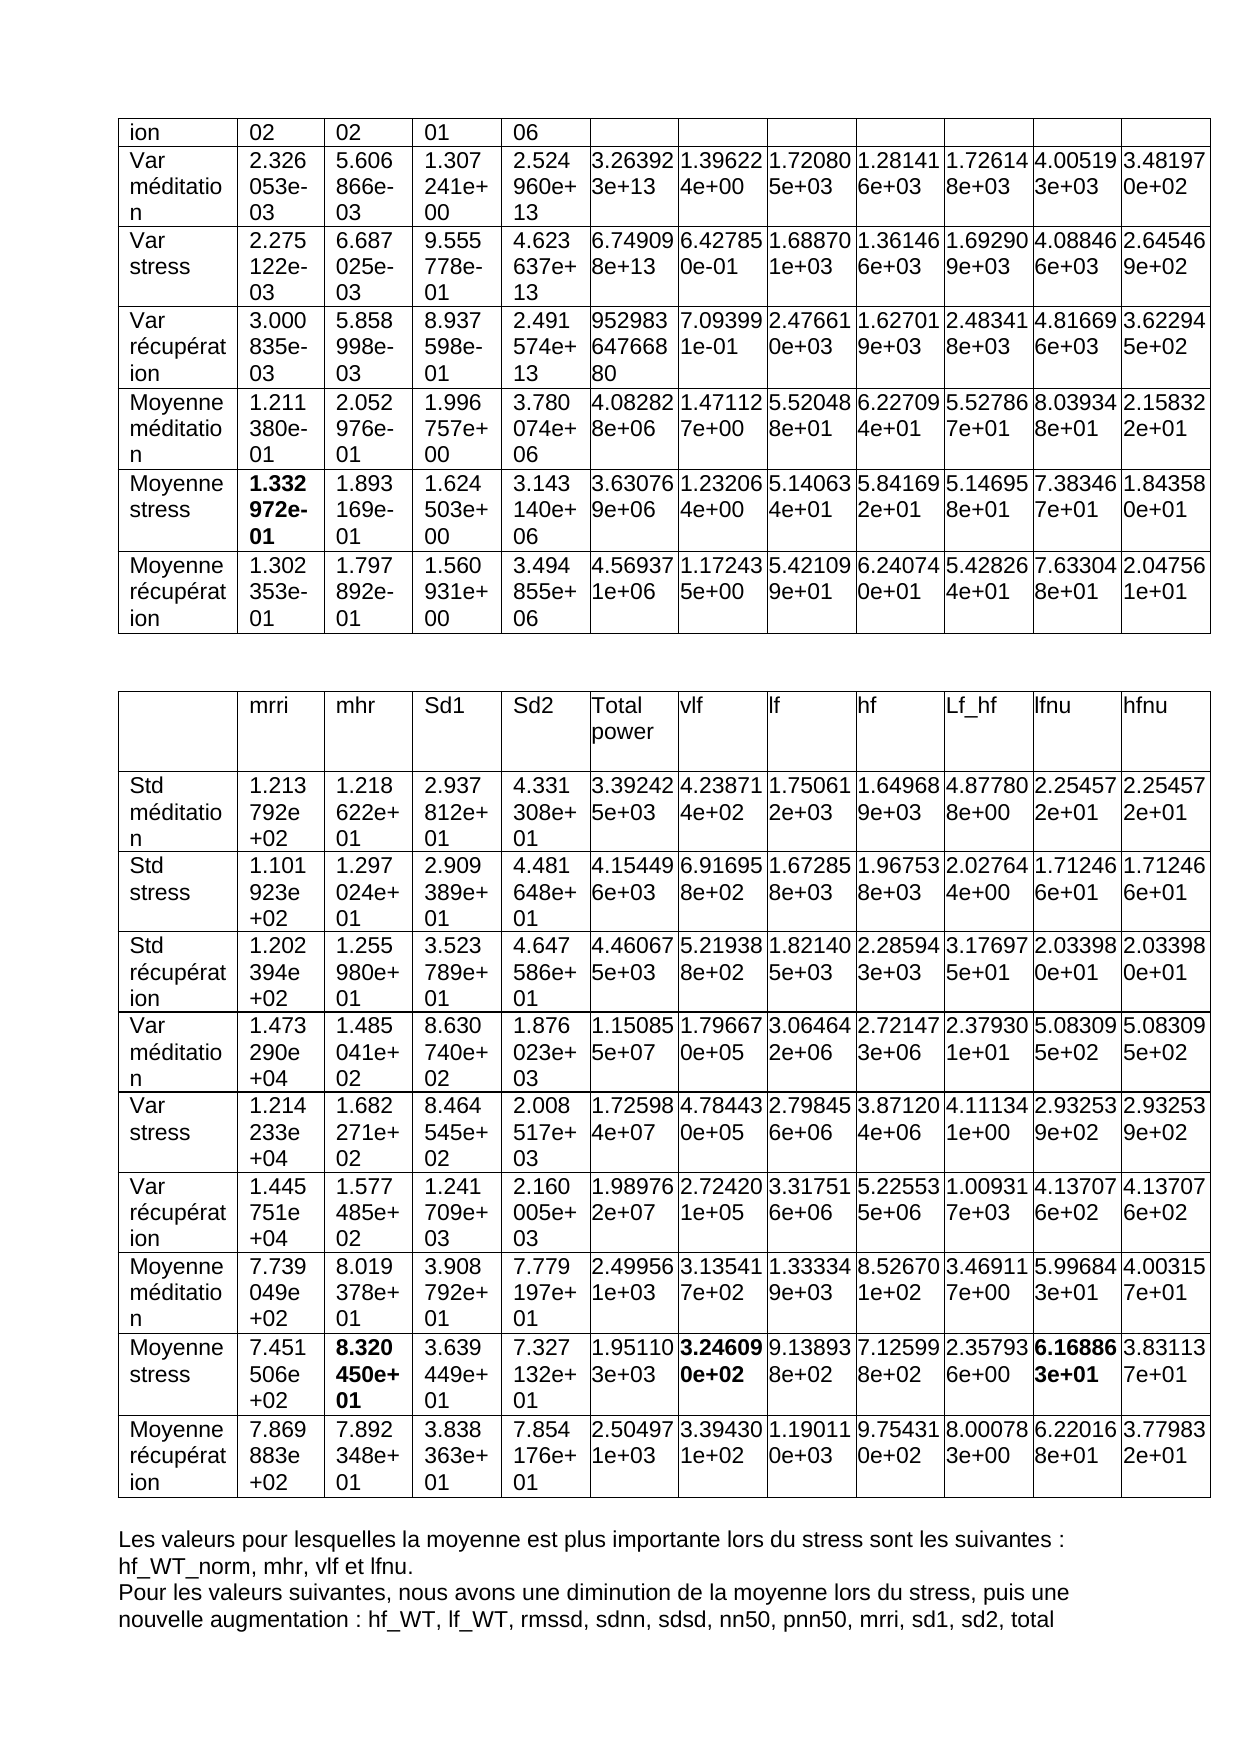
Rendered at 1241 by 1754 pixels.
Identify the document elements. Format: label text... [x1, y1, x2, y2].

table_cell Var récupération [119, 307, 237, 387]
table_cell 5.527867e+01 [945, 389, 1033, 469]
table_cell 3.469117e+00 [945, 1253, 1033, 1333]
table_cell 8.937598e-01 [413, 307, 501, 387]
table_cell 02 [238, 119, 324, 146]
table_cell 1.712466e+01 [1122, 852, 1210, 931]
table_cell 4.003157e+01 [1122, 1253, 1210, 1333]
table_cell 3.000835e-03 [238, 307, 324, 387]
table_cell 7.093991e-01 [679, 307, 767, 387]
table_header mrri [238, 692, 324, 771]
table_cell 5.841692e+01 [857, 470, 944, 551]
table_cell 1.720805e+03 [768, 147, 856, 226]
table_cell 5.083095e+02 [1034, 1013, 1121, 1091]
table_cell 1.361466e+03 [857, 227, 944, 306]
table_cell 4.460675e+03 [591, 932, 678, 1011]
table_cell 06 [502, 119, 590, 146]
table_cell 1.627019e+03 [857, 307, 944, 387]
table_cell 1.485041e+02 [325, 1013, 412, 1091]
table_cell 1.750612e+03 [768, 772, 856, 851]
table_cell 2.932539e+02 [1034, 1093, 1121, 1172]
table_cell 1.213792e+02 [238, 772, 324, 851]
table_cell 5.140634e+01 [768, 470, 856, 551]
table_cell 2.254572e+01 [1122, 772, 1210, 851]
table_cell 1.996757e+00 [413, 389, 501, 469]
table_cell 5.520488e+01 [768, 389, 856, 469]
table_cell 3.780074e+06 [502, 389, 590, 469]
table_cell 2.798456e+06 [768, 1093, 856, 1172]
table_cell 4.331308e+01 [502, 772, 590, 851]
table_cell 9.138938e+02 [768, 1334, 856, 1415]
table_header [119, 692, 237, 771]
table_cell 2.721473e+06 [857, 1013, 944, 1091]
table_cell 8.464545e+02 [413, 1093, 501, 1172]
table_cell Std méditation [119, 772, 237, 851]
table_cell 5.858998e-03 [325, 307, 412, 387]
table_header Total power [591, 692, 678, 771]
table_header mhr [325, 692, 412, 771]
table_cell 7.892348e+01 [325, 1416, 412, 1497]
table_cell 5.146958e+01 [945, 470, 1033, 551]
table_cell 1.214233e+04 [238, 1093, 324, 1172]
table_cell Moyenne méditation [119, 1253, 237, 1333]
table_cell Moyenne méditation [119, 389, 237, 469]
table_cell 2.379301e+01 [945, 1013, 1033, 1091]
table_cell 1.307241e+00 [413, 147, 501, 226]
table_cell 3.779832e+01 [1122, 1416, 1210, 1497]
table_cell 2.158322e+01 [1122, 389, 1210, 469]
table_cell 3.246090e+02 [679, 1334, 767, 1415]
table_cell 1.624503e+00 [413, 470, 501, 551]
table_cell 1.649689e+03 [857, 772, 944, 851]
table_cell 2.326053e-03 [238, 147, 324, 226]
table_cell 1.232064e+00 [679, 470, 767, 551]
table_cell 2.160005e+03 [502, 1173, 590, 1252]
table_cell 1.726148e+03 [945, 147, 1033, 226]
table_cell 2.027644e+00 [945, 852, 1033, 931]
table_cell 5.083095e+02 [1122, 1013, 1210, 1091]
table_cell 6.168863e+01 [1034, 1334, 1121, 1415]
table_header Sd2 [502, 692, 590, 771]
table_cell 4.088466e+03 [1034, 227, 1121, 306]
table_cell 3.908792e+01 [413, 1253, 501, 1333]
table_cell Std récupération [119, 932, 237, 1011]
table_cell [1034, 119, 1121, 146]
table_cell 1.297024e+01 [325, 852, 412, 931]
table_cell 1.843580e+01 [1122, 470, 1210, 551]
table_cell 2.033980e+01 [1034, 932, 1121, 1011]
table_cell 1.471127e+00 [679, 389, 767, 469]
table_cell 01 [413, 119, 501, 146]
table_cell Moyenne stress [119, 470, 237, 551]
table_cell 6.427850e-01 [679, 227, 767, 306]
table_cell 3.630769e+06 [591, 470, 678, 551]
table_cell 1.989762e+07 [591, 1173, 678, 1252]
table_cell Std stress [119, 852, 237, 931]
table_cell 1.211380e-01 [238, 389, 324, 469]
table_cell 7.779197e+01 [502, 1253, 590, 1333]
table_cell Var méditation [119, 1013, 237, 1091]
table_cell 2.491574e+13 [502, 307, 590, 387]
table_cell [679, 119, 767, 146]
table_header lf [768, 692, 856, 771]
table_cell 7.633048e+01 [1034, 552, 1121, 632]
table_cell [768, 119, 856, 146]
table_header hfnu [1122, 692, 1210, 771]
table_cell 3.064642e+06 [768, 1013, 856, 1091]
table_cell 1.876023e+03 [502, 1013, 590, 1091]
table_cell 6.227094e+01 [857, 389, 944, 469]
table_cell 5.219388e+02 [679, 932, 767, 1011]
table_cell 5.428264e+01 [945, 552, 1033, 632]
table_cell 5.606866e-03 [325, 147, 412, 226]
table_cell 2.476610e+03 [768, 307, 856, 387]
table_cell 1.577485e+02 [325, 1173, 412, 1252]
table_cell 4.154496e+03 [591, 852, 678, 931]
table_cell 4.784430e+05 [679, 1093, 767, 1172]
table_cell 3.494855e+06 [502, 552, 590, 632]
table_cell 3.622945e+02 [1122, 307, 1210, 387]
table_cell 1.967538e+03 [857, 852, 944, 931]
table_cell 4.877808e+00 [945, 772, 1033, 851]
table_cell 2.937812e+01 [413, 772, 501, 851]
table_cell 1.473290e+04 [238, 1013, 324, 1091]
table_cell 2.504971e+03 [591, 1416, 678, 1497]
table_cell 3.394301e+02 [679, 1416, 767, 1497]
table_cell 4.238714e+02 [679, 772, 767, 851]
table_cell 8.000783e+00 [945, 1416, 1033, 1497]
table_cell 1.688701e+03 [768, 227, 856, 306]
table_cell 7.854176e+01 [502, 1416, 590, 1497]
table_cell 8.320450e+01 [325, 1334, 412, 1415]
table_cell 6.749098e+13 [591, 227, 678, 306]
table_cell 1.332972e-01 [238, 470, 324, 551]
table_cell Moyenne récupération [119, 1416, 237, 1497]
table_cell 4.137076e+02 [1122, 1173, 1210, 1252]
table_cell 6.240740e+01 [857, 552, 944, 632]
table_cell 1.396224e+00 [679, 147, 767, 226]
table_cell 8.526701e+02 [857, 1253, 944, 1333]
table_cell 7.739049e+02 [238, 1253, 324, 1333]
table_header lfnu [1034, 692, 1121, 771]
table_cell 2.275122e-03 [238, 227, 324, 306]
table_cell 2.483418e+03 [945, 307, 1033, 387]
table_cell 2.499561e+03 [591, 1253, 678, 1333]
table_cell 2.645469e+02 [1122, 227, 1210, 306]
table_header hf [857, 692, 944, 771]
table_cell 3.135417e+02 [679, 1253, 767, 1333]
table_cell 1.672858e+03 [768, 852, 856, 931]
table_cell 1.190110e+03 [768, 1416, 856, 1497]
table_cell 4.137076e+02 [1034, 1173, 1121, 1252]
table_cell 95298364766880 [591, 307, 678, 387]
table_cell 3.871204e+06 [857, 1093, 944, 1172]
table_cell 5.225535e+06 [857, 1173, 944, 1252]
table_cell 6.916958e+02 [679, 852, 767, 931]
table_cell Moyenne récupération [119, 552, 237, 632]
table_cell 3.176975e+01 [945, 932, 1033, 1011]
table_cell 1.560931e+00 [413, 552, 501, 632]
table_cell 2.047561e+01 [1122, 552, 1210, 632]
table_cell 1.797892e-01 [325, 552, 412, 632]
table_cell 1.712466e+01 [1034, 852, 1121, 931]
table_cell ion [119, 119, 237, 146]
table_cell 2.932539e+02 [1122, 1093, 1210, 1172]
table_cell 1.101923e+02 [238, 852, 324, 931]
table_cell 3.263923e+13 [591, 147, 678, 226]
table_cell 3.481970e+02 [1122, 147, 1210, 226]
table_cell 6.687025e-03 [325, 227, 412, 306]
table_cell Var stress [119, 227, 237, 306]
table_cell 4.005193e+03 [1034, 147, 1121, 226]
table_cell [1122, 119, 1210, 146]
table_cell Var stress [119, 1093, 237, 1172]
table_cell 2.357936e+00 [945, 1334, 1033, 1415]
table_cell 3.523789e+01 [413, 932, 501, 1011]
table_cell 6.220168e+01 [1034, 1416, 1121, 1497]
table_cell 7.125998e+02 [857, 1334, 944, 1415]
table_cell 5.996843e+01 [1034, 1253, 1121, 1333]
table_cell 7.451506e+02 [238, 1334, 324, 1415]
table_cell 2.285943e+03 [857, 932, 944, 1011]
table_cell 1.255980e+01 [325, 932, 412, 1011]
table_header Sd1 [413, 692, 501, 771]
table_cell 8.630740e+02 [413, 1013, 501, 1091]
table_cell 7.869883e+02 [238, 1416, 324, 1497]
table_cell 2.254572e+01 [1034, 772, 1121, 851]
table_cell 4.623637e+13 [502, 227, 590, 306]
table_cell 1.445751e+04 [238, 1173, 324, 1252]
table_cell 1.241709e+03 [413, 1173, 501, 1252]
table_cell 9.555778e-01 [413, 227, 501, 306]
table_cell 1.692909e+03 [945, 227, 1033, 306]
table_cell 3.392425e+03 [591, 772, 678, 851]
table_cell 4.816696e+03 [1034, 307, 1121, 387]
table_cell 4.569371e+06 [591, 552, 678, 632]
table_cell 1.682271e+02 [325, 1093, 412, 1172]
table_cell 4.111341e+00 [945, 1093, 1033, 1172]
table_cell 3.317516e+06 [768, 1173, 856, 1252]
table_cell Var récupération [119, 1173, 237, 1252]
table_cell 3.639449e+01 [413, 1334, 501, 1415]
table_cell 2.524960e+13 [502, 147, 590, 226]
table_cell 1.281416e+03 [857, 147, 944, 226]
table_cell [857, 119, 944, 146]
table_cell 4.082828e+06 [591, 389, 678, 469]
text Les valeurs pour lesquelles la moyenne est plus importante lors du stress sont les suivantes : hf_WT_norm, mhr, vlf et lfnu. Pour les valeurs suivantes, nous avons une diminution de la moyenne lors du stress, puis une nouvelle augmentation : hf_WT, lf_WT, rmssd, sdnn, sdsd, nn50, pnn50, mrri, sd1, sd2, total [118, 1526, 1122, 1632]
table_cell 3.143140e+06 [502, 470, 590, 551]
table_cell 1.009317e+03 [945, 1173, 1033, 1252]
table_cell 1.302353e-01 [238, 552, 324, 632]
table_cell 1.202394e+02 [238, 932, 324, 1011]
table_header Lf_hf [945, 692, 1033, 771]
table_cell 2.008517e+03 [502, 1093, 590, 1172]
table_cell 2.033980e+01 [1122, 932, 1210, 1011]
table_cell Var méditation [119, 147, 237, 226]
table_cell 1.893169e-01 [325, 470, 412, 551]
table_cell 1.951103e+03 [591, 1334, 678, 1415]
table_cell 4.481648e+01 [502, 852, 590, 931]
table_cell 9.754310e+02 [857, 1416, 944, 1497]
table_cell Moyenne stress [119, 1334, 237, 1415]
table_cell 1.172435e+00 [679, 552, 767, 632]
table_cell [591, 119, 678, 146]
table_cell 8.019378e+01 [325, 1253, 412, 1333]
table_cell 02 [325, 119, 412, 146]
table_cell 3.831137e+01 [1122, 1334, 1210, 1415]
table_cell 1.725984e+07 [591, 1093, 678, 1172]
table_cell 1.218622e+01 [325, 772, 412, 851]
table_cell 1.150855e+07 [591, 1013, 678, 1091]
table_cell 7.327132e+01 [502, 1334, 590, 1415]
table_cell 1.821405e+03 [768, 932, 856, 1011]
table_cell 4.647586e+01 [502, 932, 590, 1011]
table_cell 1.333349e+03 [768, 1253, 856, 1333]
table_cell 3.838363e+01 [413, 1416, 501, 1497]
table_cell 7.383467e+01 [1034, 470, 1121, 551]
table_cell 2.052976e-01 [325, 389, 412, 469]
table_cell 5.421099e+01 [768, 552, 856, 632]
table_cell 2.909389e+01 [413, 852, 501, 931]
table_cell 8.039348e+01 [1034, 389, 1121, 469]
table_header vlf [679, 692, 767, 771]
table_cell 1.796670e+05 [679, 1013, 767, 1091]
table_cell 2.724201e+05 [679, 1173, 767, 1252]
table_cell [945, 119, 1033, 146]
